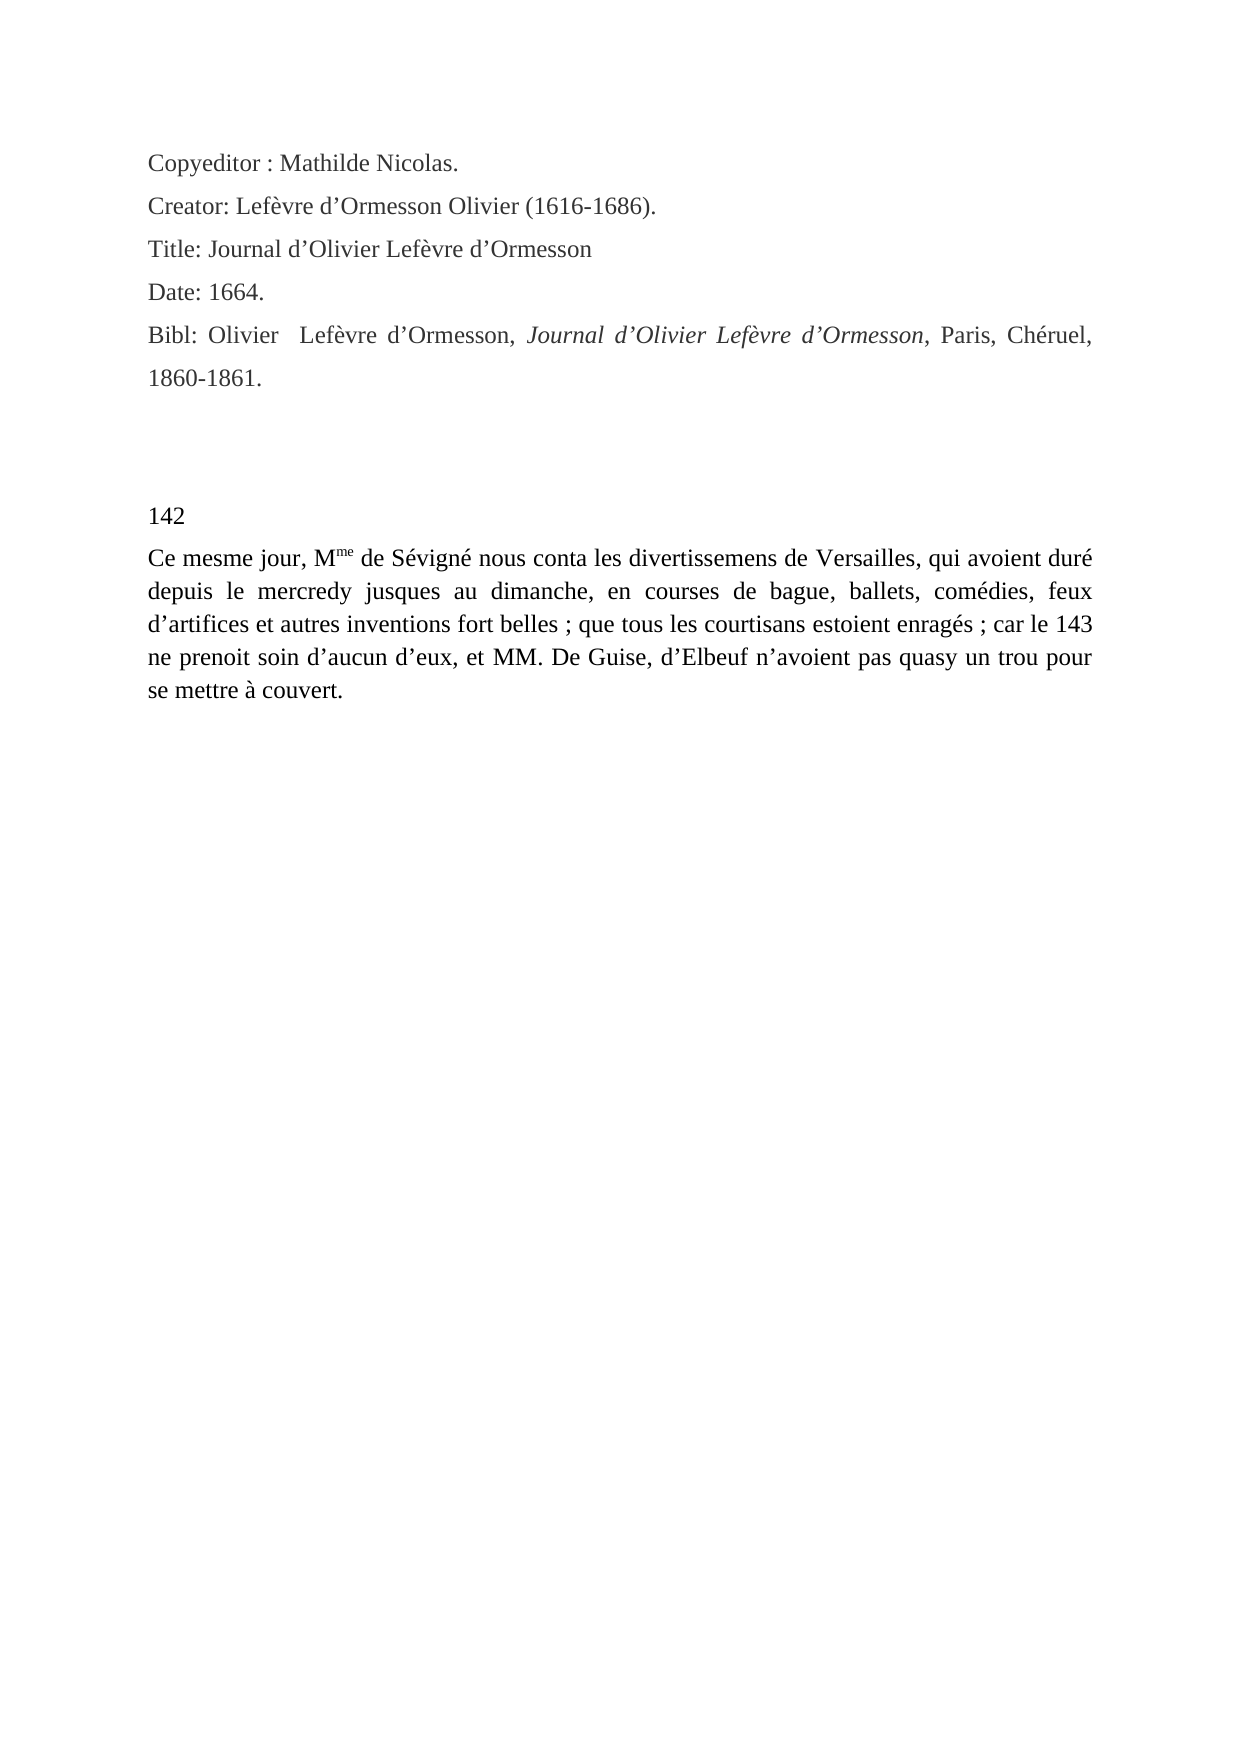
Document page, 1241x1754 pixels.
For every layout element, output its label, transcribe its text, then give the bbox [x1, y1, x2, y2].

text Bibl: Olivier Lefèvre d’Ormesson, Journal d’Olivier Lefèvre d’Ormesson, Paris, Chéruel, 1860-1861. [148, 320, 1093, 392]
text Ce mesme jour, Mme de Sévigné nous conta les divertissemens de Versailles, qui avoient duré depuis le mercredy jusques au dimanche, en courses de bague, ballets, comédies, feux d’artifices et autres inventions fort belles ; que tous les courtisans estoient enragés ; car le 143 ne prenoit soin d’aucun d’eux, et MM. De Guise, d’Elbeuf n’avoient pas quasy un trou pour se mettre à couvert. [148, 543, 1093, 704]
text Creator: Lefèvre d’Ormesson Olivier (1616-1686). [148, 191, 1093, 219]
text Date: 1664. [148, 277, 1093, 306]
text Title: Journal d’Olivier Lefèvre d’Ormesson [148, 234, 1093, 263]
text Copyeditor : Mathilde Nicolas. [148, 148, 1093, 176]
text 142 [148, 501, 1093, 530]
